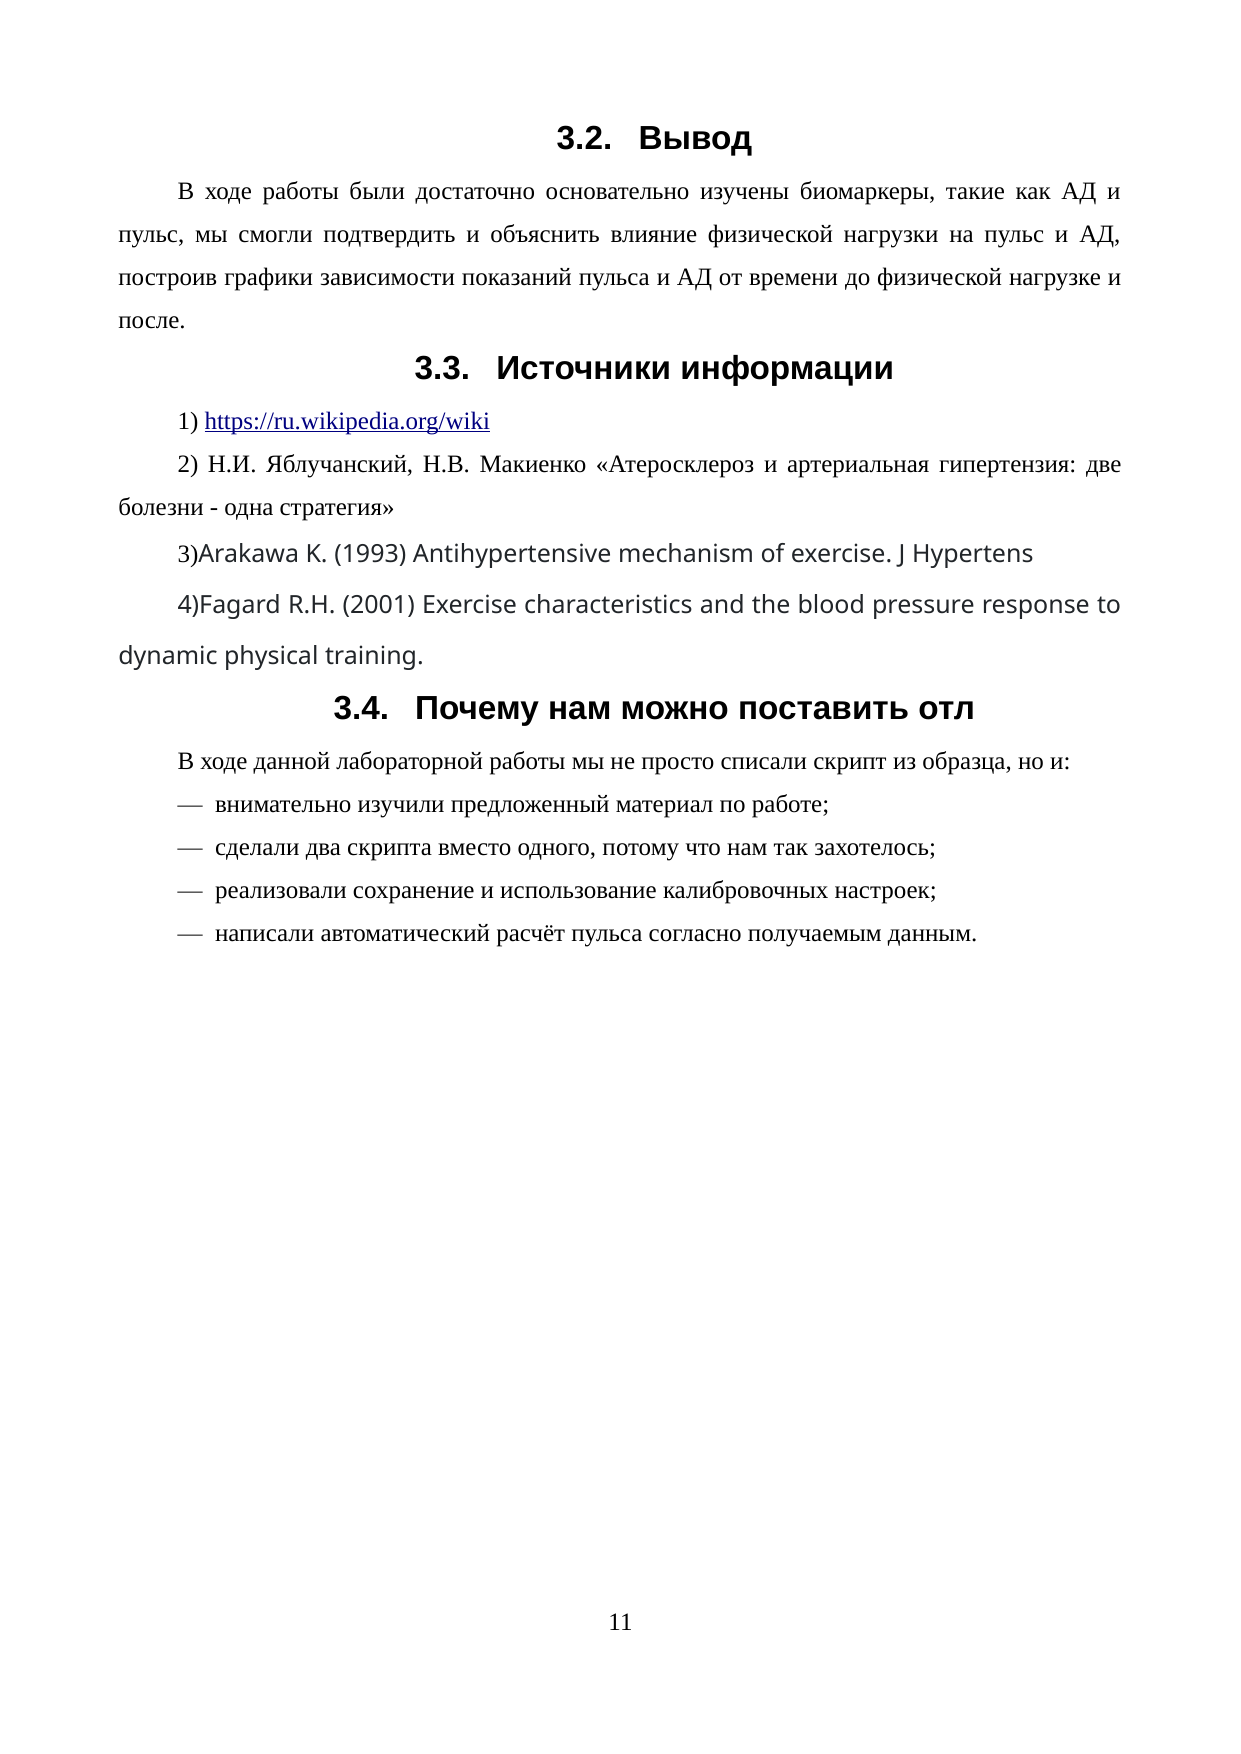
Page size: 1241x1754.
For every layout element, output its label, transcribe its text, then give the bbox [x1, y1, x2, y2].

text — написали автоматический расчёт пульса согласно получаемым данным. [118, 918, 1122, 947]
text В ходе работы были достаточно основательно изучены биомаркеры, такие как АД и пульс, мы смогли подтвердить и объяснить влияние физической нагрузки на пульс и АД, построив графики зависимости показаний пульса и АД от времени до физической нагрузке и после. [118, 176, 1122, 334]
text 1) https://ru.wikipedia.org/wiki [118, 406, 1122, 434]
text 3)Arakawa K. (1993) Antihypertensive mechanism of exercise. J Hypertens [118, 535, 1122, 569]
subtitle Вывод [118, 118, 1122, 157]
text 4)Fagard R.H. (2001) Exercise characteristics and the blood pressure response to dynamic physical training. [118, 586, 1122, 671]
text В ходе данной лабораторной работы мы не просто списали скрипт из образца, но и: [118, 746, 1122, 775]
text — реализовали сохранение и использование калибровочных настроек; [118, 875, 1122, 904]
text — сделали два скрипта вместо одного, потому что нам так захотелось; [118, 832, 1122, 861]
text — внимательно изучили предложенный материал по работе; [118, 789, 1122, 818]
text 2) Н.И. Яблучанский, Н.В. Макиенко «Атеросклероз и артериальная гипертензия: две болезни - одна стратегия» [118, 449, 1122, 521]
subtitle Источники информации [118, 348, 1122, 387]
subtitle Почему нам можно поставить отл [118, 688, 1122, 727]
